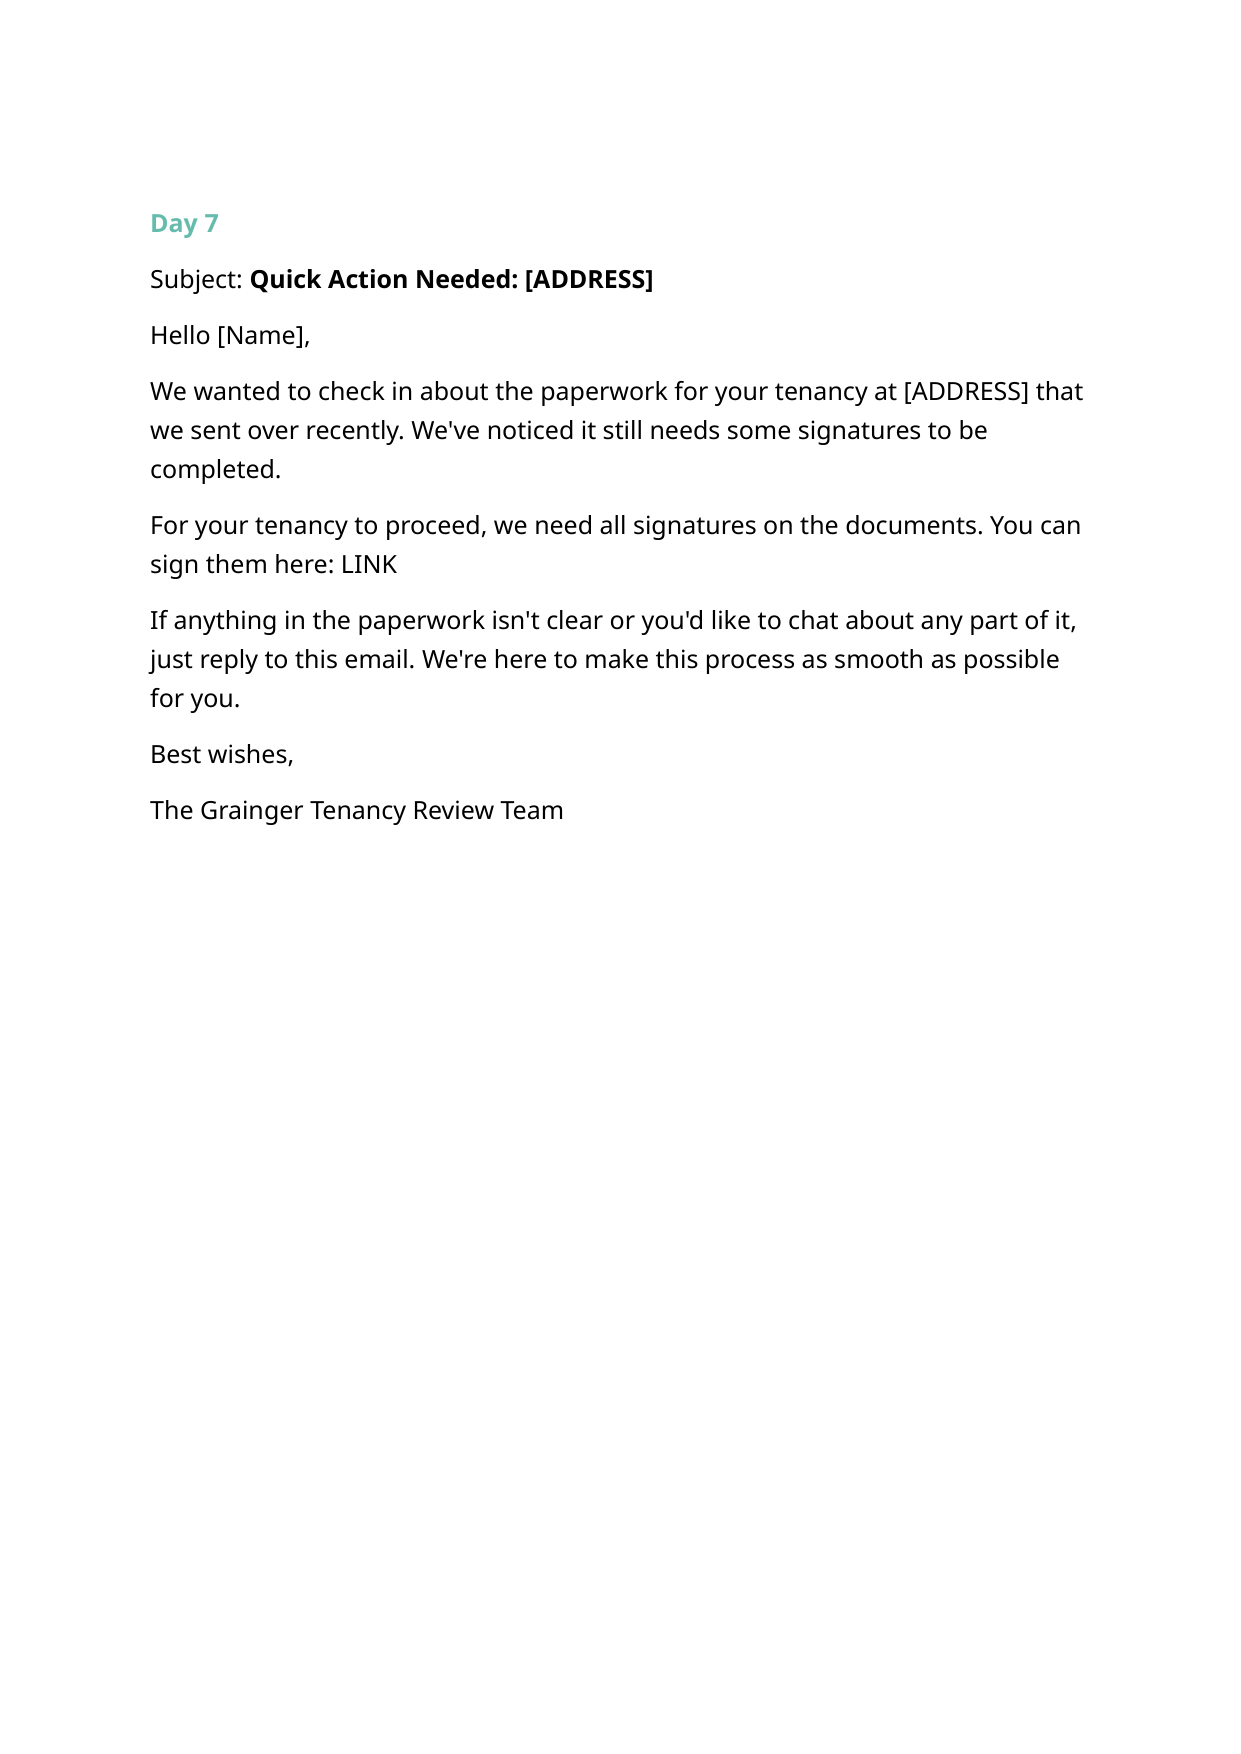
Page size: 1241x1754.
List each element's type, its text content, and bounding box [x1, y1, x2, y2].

text If anything in the paperwork isn't clear or you'd like to chat about any part of it, just reply to this email. We're here to make this process as smooth as possible for you. [150, 602, 1090, 715]
text For your tenancy to proceed, we need all signatures on the documents. You can sign them here: LINK [150, 507, 1090, 581]
text Day 7 [150, 206, 1090, 240]
text We wanted to check in about the paperwork for your tenancy at [ADDRESS] that we sent over recently. We've noticed it still needs some signatures to be completed. [150, 373, 1090, 486]
text The Grainger Tenancy Review Team [150, 792, 1090, 827]
text Hello [Name], [150, 317, 1090, 352]
text Subject: Quick Action Needed: [ADDRESS] [150, 262, 1090, 296]
text Best wishes, [150, 737, 1090, 771]
